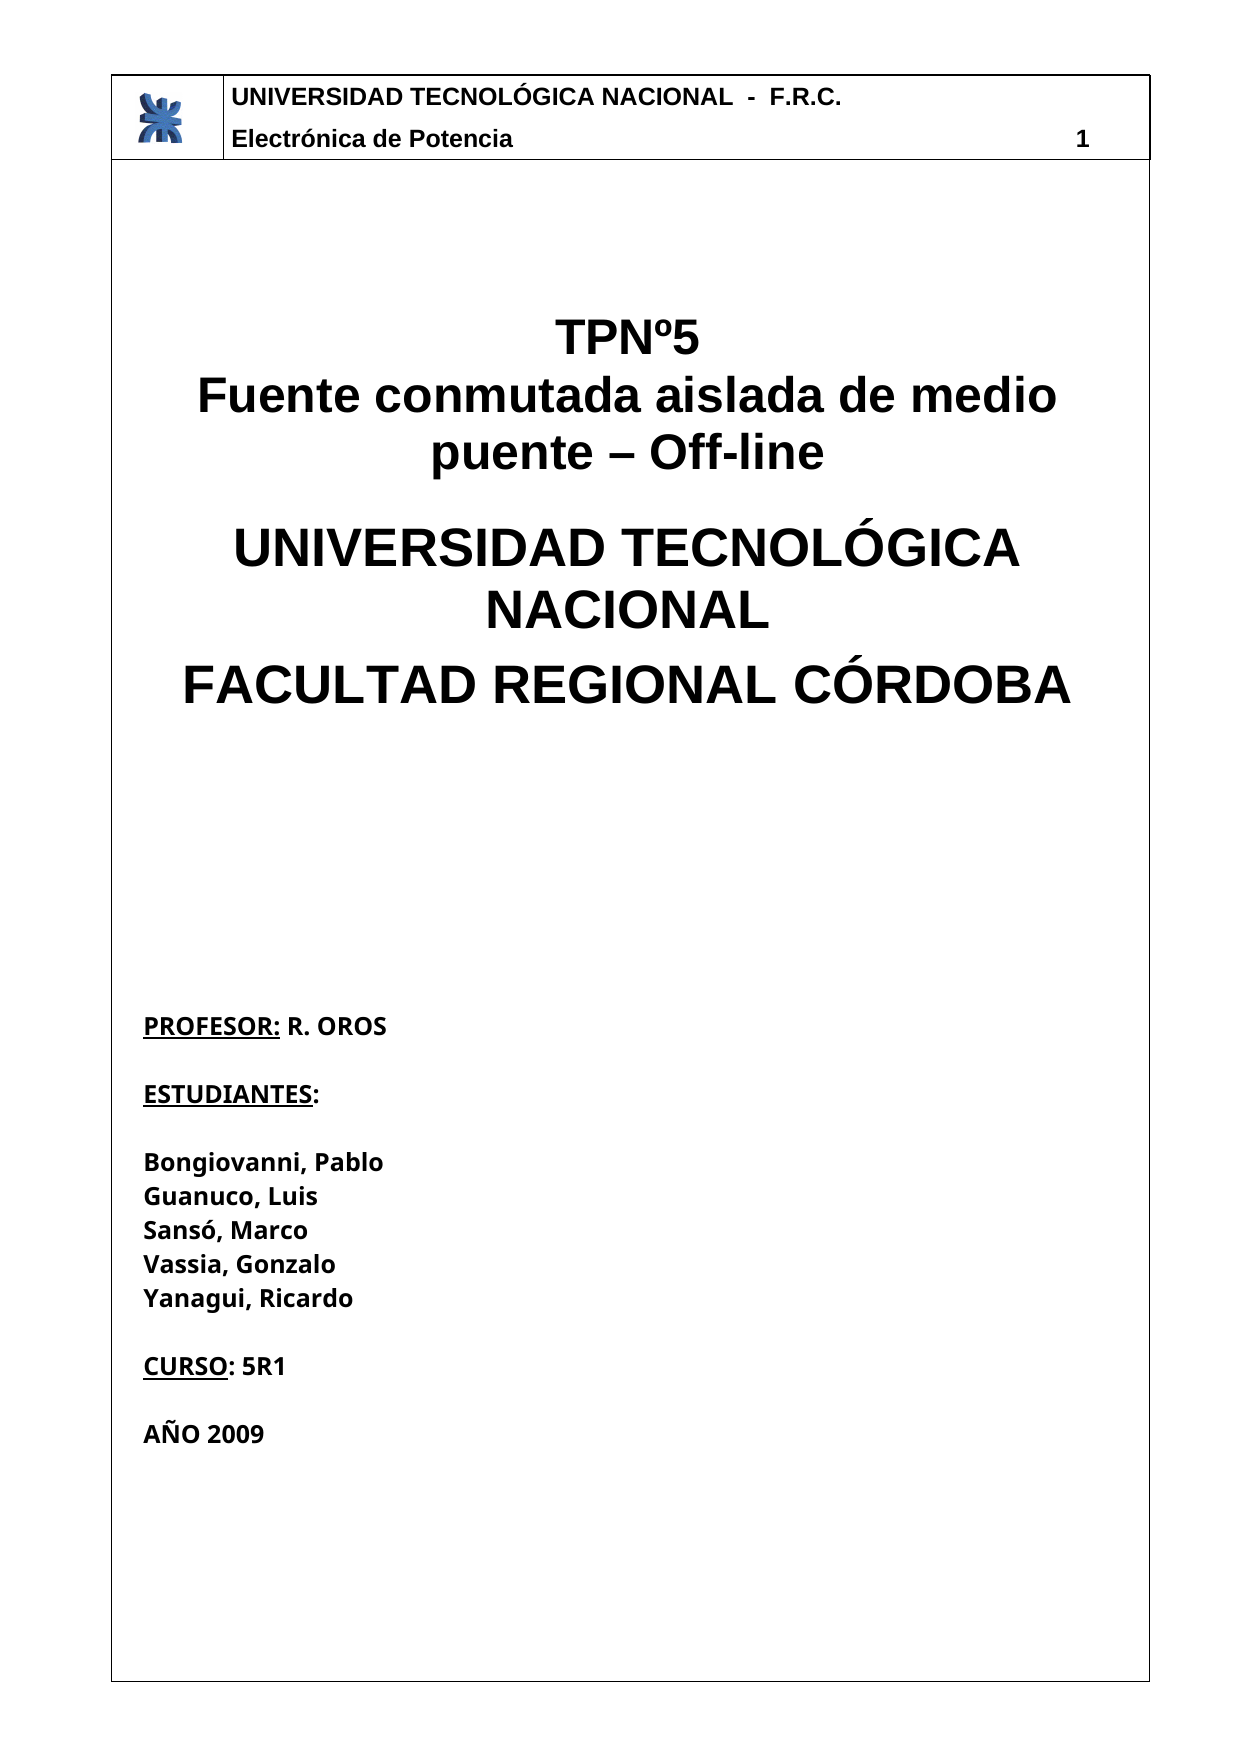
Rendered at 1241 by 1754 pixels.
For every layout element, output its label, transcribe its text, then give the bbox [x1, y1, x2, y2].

text AÑO 2009 [143, 1417, 1112, 1451]
text Fuente conmutada aislada de medio puente – Off-line [143, 365, 1112, 480]
text ESTUDIANTES: [143, 1077, 1112, 1111]
text UNIVERSIDAD TECNOLÓGICA NACIONAL [143, 515, 1112, 640]
text Yanagui, Ricardo [143, 1281, 1112, 1315]
text Guanuco, Luis [143, 1179, 1112, 1213]
picture [135, 92, 183, 144]
text CURSO: 5R1 [143, 1349, 1112, 1383]
text Bongiovanni, Pablo [143, 1145, 1112, 1179]
text Sansó, Marco [143, 1213, 1112, 1247]
text PROFESOR: R. OROS [143, 1008, 1112, 1042]
text TPNº5 [143, 308, 1112, 365]
text Vassia, Gonzalo [143, 1247, 1112, 1281]
text FACULTAD REGIONAL CÓRDOBA [143, 652, 1112, 715]
